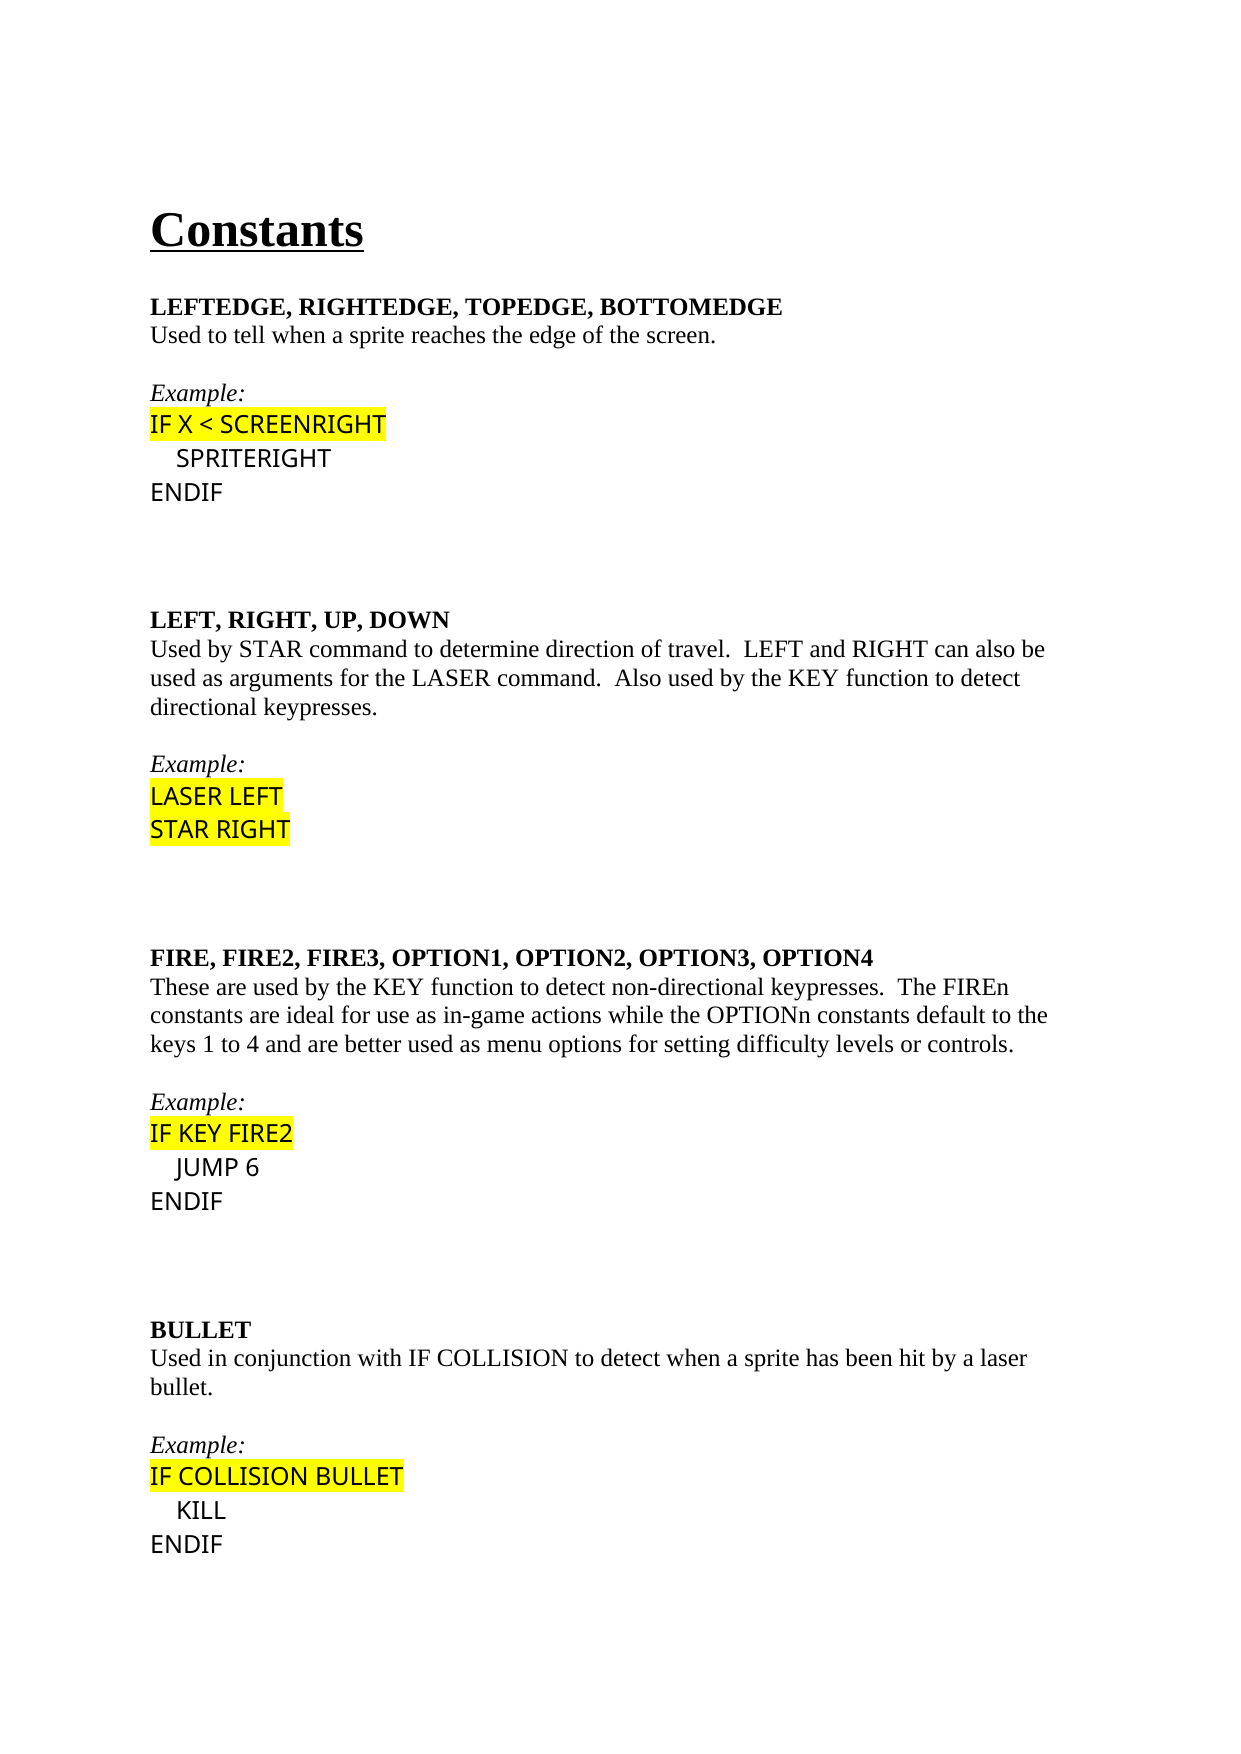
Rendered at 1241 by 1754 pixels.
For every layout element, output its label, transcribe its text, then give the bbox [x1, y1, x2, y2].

text Example: [150, 378, 1090, 407]
text SPRITERIGHT [150, 441, 1090, 475]
text Example: [150, 749, 1090, 778]
text LASER LEFT [150, 778, 1090, 812]
text LEFT, RIGHT, UP, DOWN [150, 606, 1090, 634]
text These are used by the KEY function to detect non-directional keypresses. The FIREn constants are ideal for use as in-game actions while the OPTIONn constants default to the keys 1 to 4 and are better used as menu options for setting difficulty levels or controls. [150, 972, 1090, 1058]
text ENDIF [150, 1184, 1090, 1218]
text Used in conjunction with IF COLLISION to detect when a sprite has been hit by a laser bullet. [150, 1343, 1090, 1401]
text ENDIF [150, 1527, 1090, 1561]
text KILL [150, 1492, 1090, 1527]
text FIRE, FIRE2, FIRE3, OPTION1, OPTION2, OPTION3, OPTION4 [150, 943, 1090, 972]
text IF KEY FIRE2 [150, 1116, 1090, 1150]
text Example: [150, 1430, 1090, 1458]
text ENDIF [150, 475, 1090, 509]
text JUMP 6 [150, 1150, 1090, 1184]
text IF X < SCREENRIGHT [150, 407, 1090, 441]
text LEFTEDGE, RIGHTEDGE, TOPEDGE, BOTTOMEDGE [150, 292, 1090, 320]
subtitle Constants [150, 200, 1090, 257]
text BULLET [150, 1315, 1090, 1343]
text Example: [150, 1087, 1090, 1116]
text STAR RIGHT [150, 812, 1090, 846]
text IF COLLISION BULLET [150, 1458, 1090, 1492]
text Used to tell when a sprite reaches the edge of the screen. [150, 320, 1090, 349]
text Used by STAR command to determine direction of travel. LEFT and RIGHT can also be used as arguments for the LASER command. Also used by the KEY function to detect directional keypresses. [150, 634, 1090, 721]
